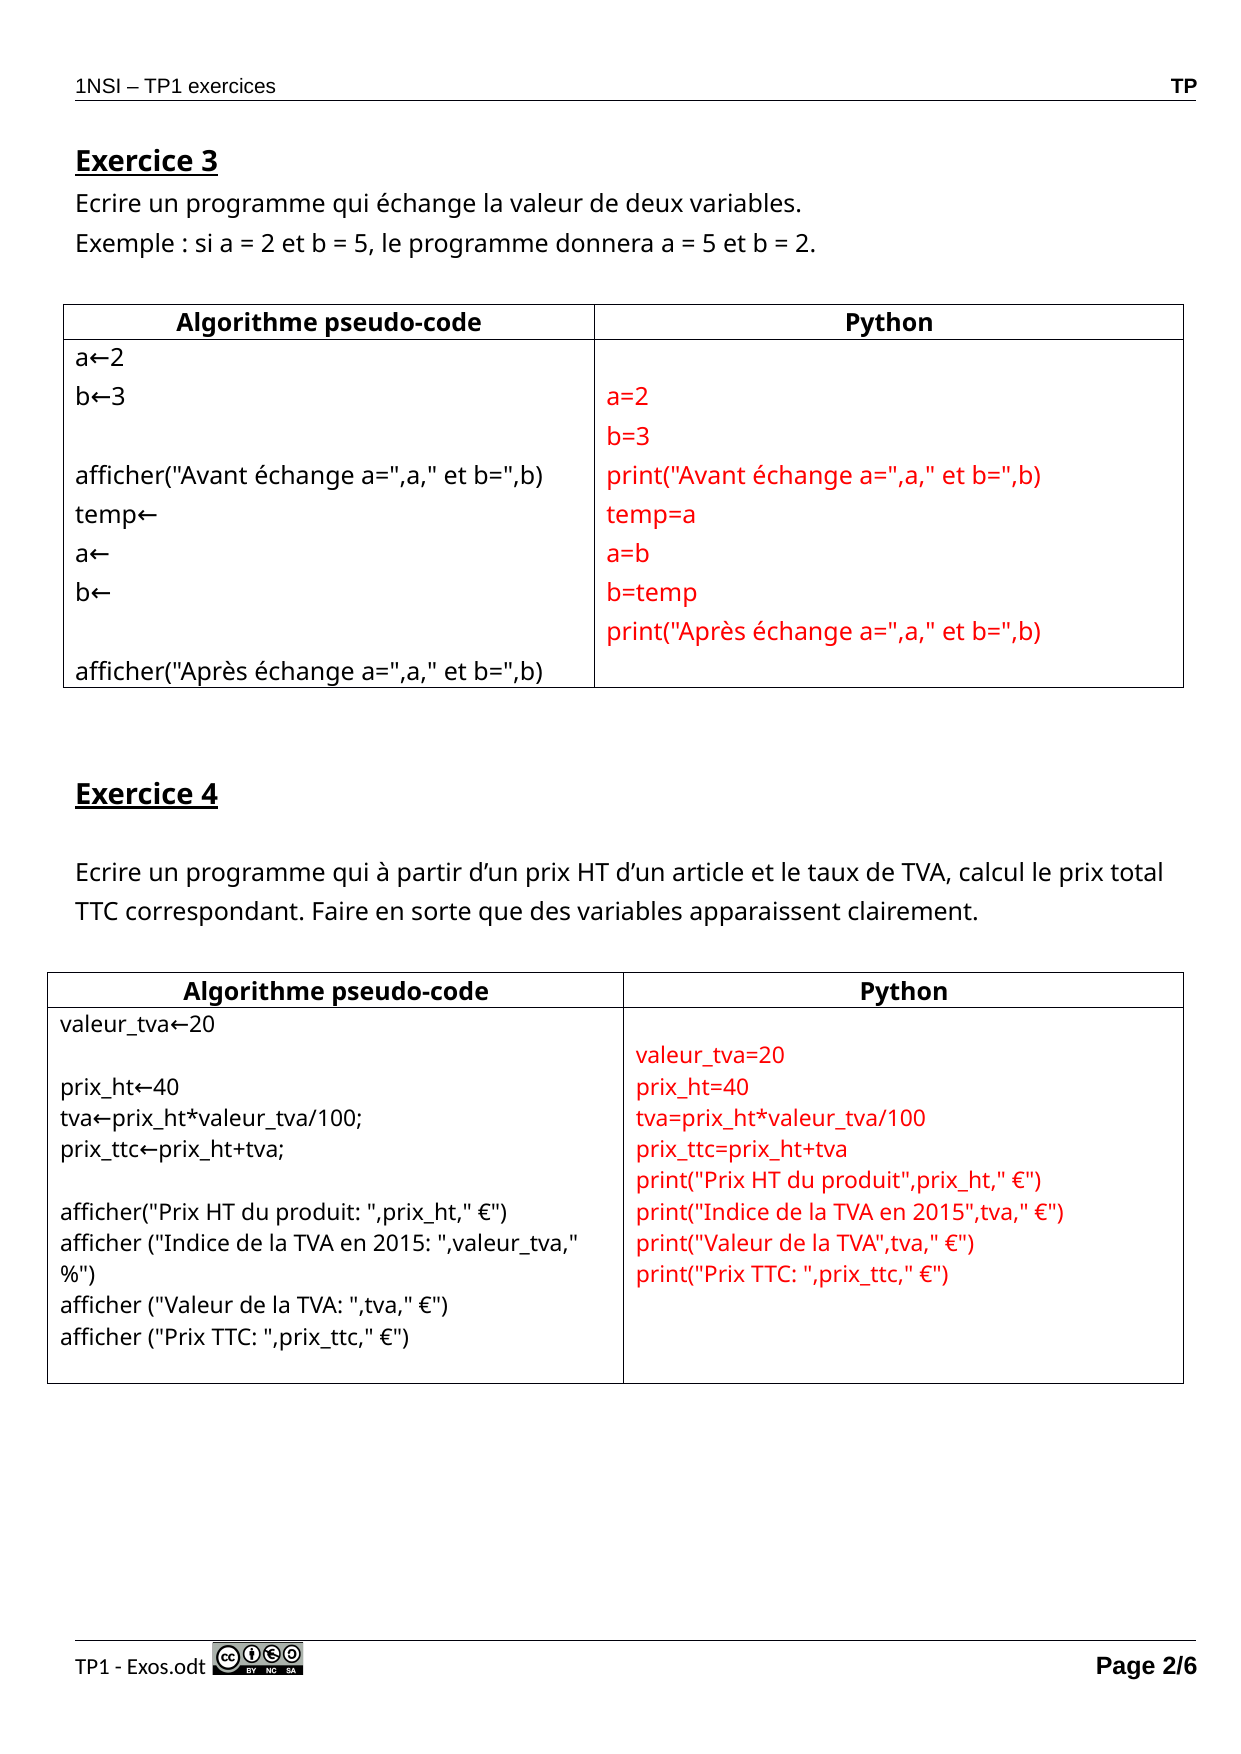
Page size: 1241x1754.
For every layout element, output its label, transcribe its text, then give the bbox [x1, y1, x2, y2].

text Exercice 3 [75, 141, 1196, 180]
text Ecrire un programme qui échange la valeur de deux variables. [75, 186, 1196, 220]
table_cell valeur_tva=20 prix_ht=40 tva=prix_ht*valeur_tva/100 prix_ttc=prix_ht+tva print("Prix HT du produit",prix_ht," €") print("Indice de la TVA en 2015",tva," €") print("Valeur de la TVA",tva," €") print("Prix TTC: ",prix_ttc," €") [624, 1008, 1183, 1383]
table_cell a=2 b=3 print("Avant échange a=",a," et b=",b) temp=a a=b b=temp print("Après échange a=",a," et b=",b) [595, 340, 1183, 687]
table_cell a←2 b←3 afficher("Avant échange a=",a," et b=",b) temp← a← b← afficher("Après échange a=",a," et b=",b) [64, 340, 594, 687]
table_cell valeur_tva←20 prix_ht←40 tva←prix_ht*valeur_tva/100; prix_ttc←prix_ht+tva; afficher("Prix HT du produit: ",prix_ht," €") afficher ("Indice de la TVA en 2015: ",valeur_tva," %") afficher ("Valeur de la TVA: ",tva," €") afficher ("Prix TTC: ",prix_ttc," €") [48, 1008, 623, 1383]
text Exemple : si a = 2 et b = 5, le programme donnera a = 5 et b = 2. [75, 225, 1196, 259]
table_header Python [624, 973, 1183, 1007]
table_header Algorithme pseudo-code [64, 305, 594, 339]
text Exercice 4 [75, 773, 1196, 813]
text Ecrire un programme qui à partir d’un prix HT d’un article et le taux de TVA, calcul le prix total TTC correspondant. Faire en sorte que des variables apparaissent clairement. [75, 854, 1196, 928]
picture [212, 1642, 304, 1675]
table_header Algorithme pseudo-code [48, 973, 623, 1007]
table_header Python [595, 305, 1183, 339]
